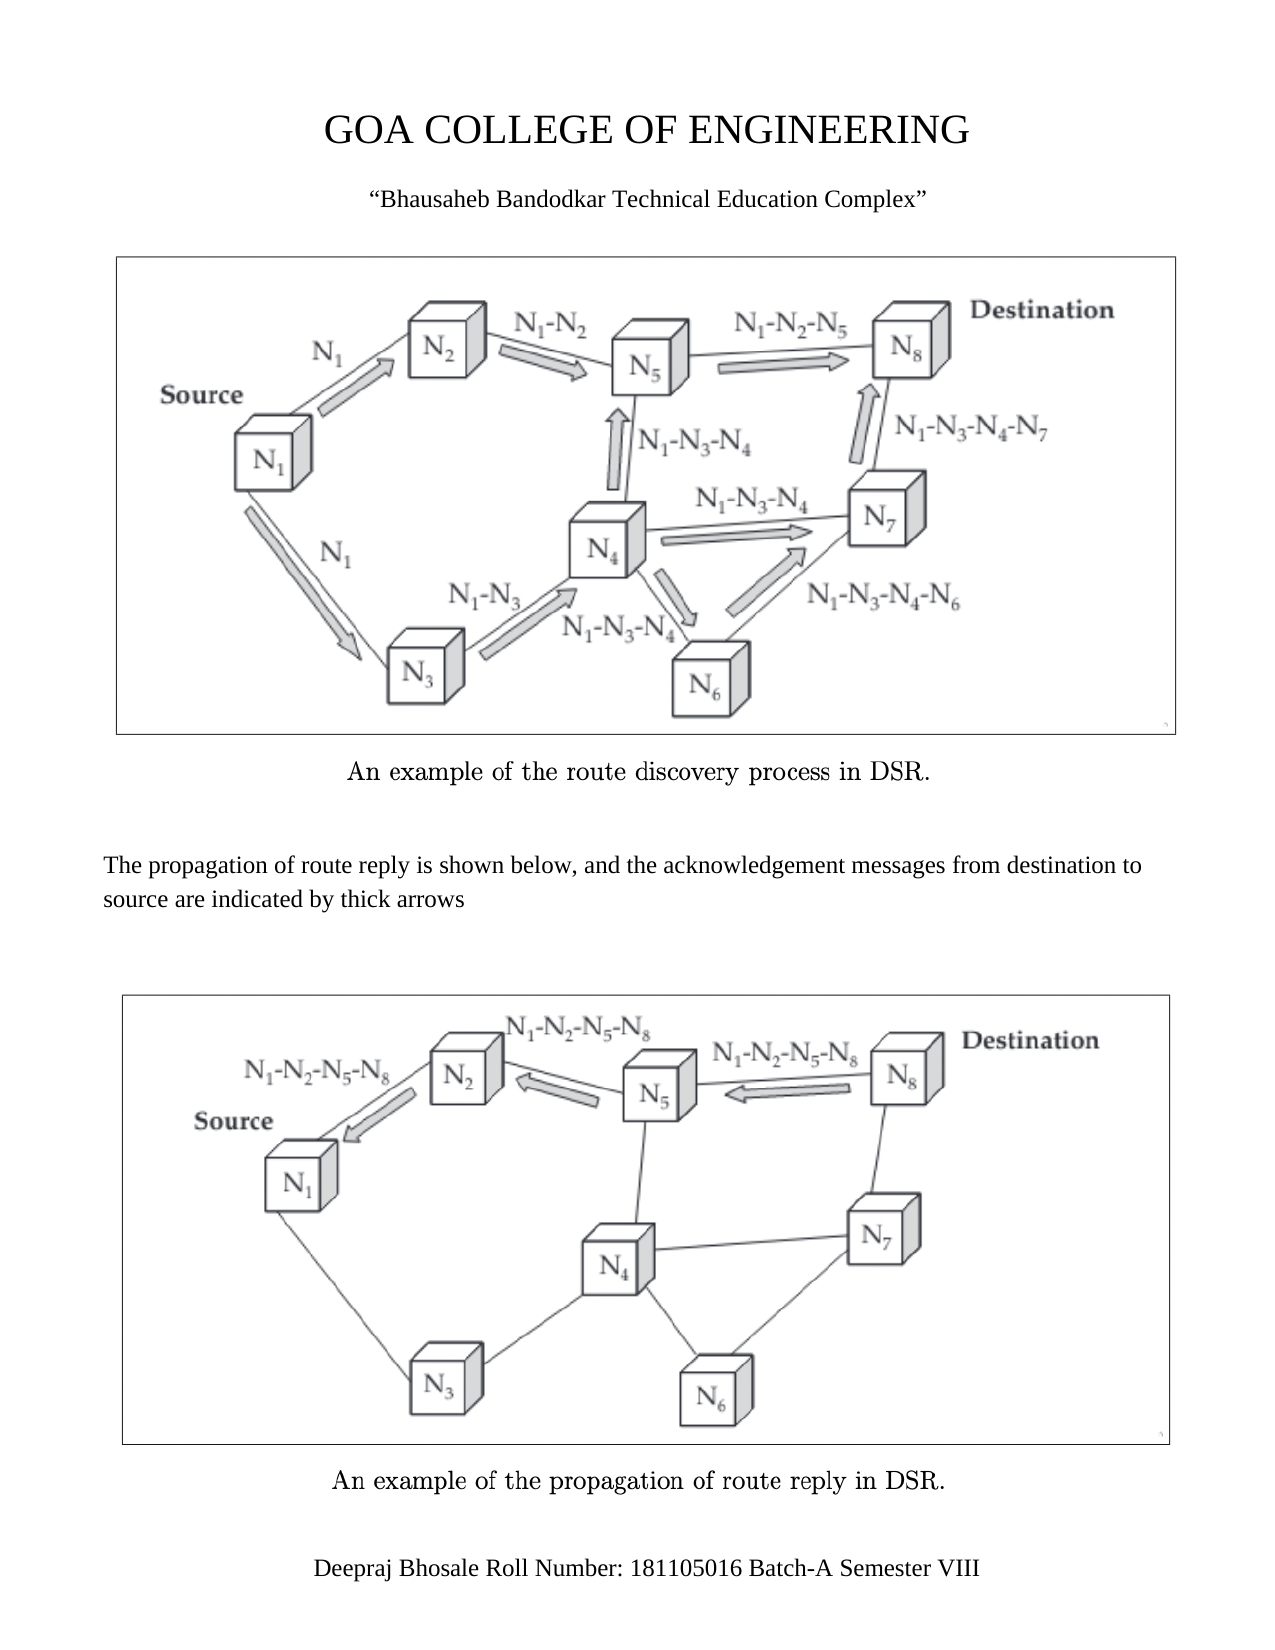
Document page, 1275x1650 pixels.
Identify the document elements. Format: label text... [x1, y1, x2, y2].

text The propagation of route reply is shown below, and the acknowledgement messages from destination to source are indicated by thick arrows [103, 851, 1191, 912]
picture [103, 978, 1191, 1501]
picture [103, 240, 1191, 799]
